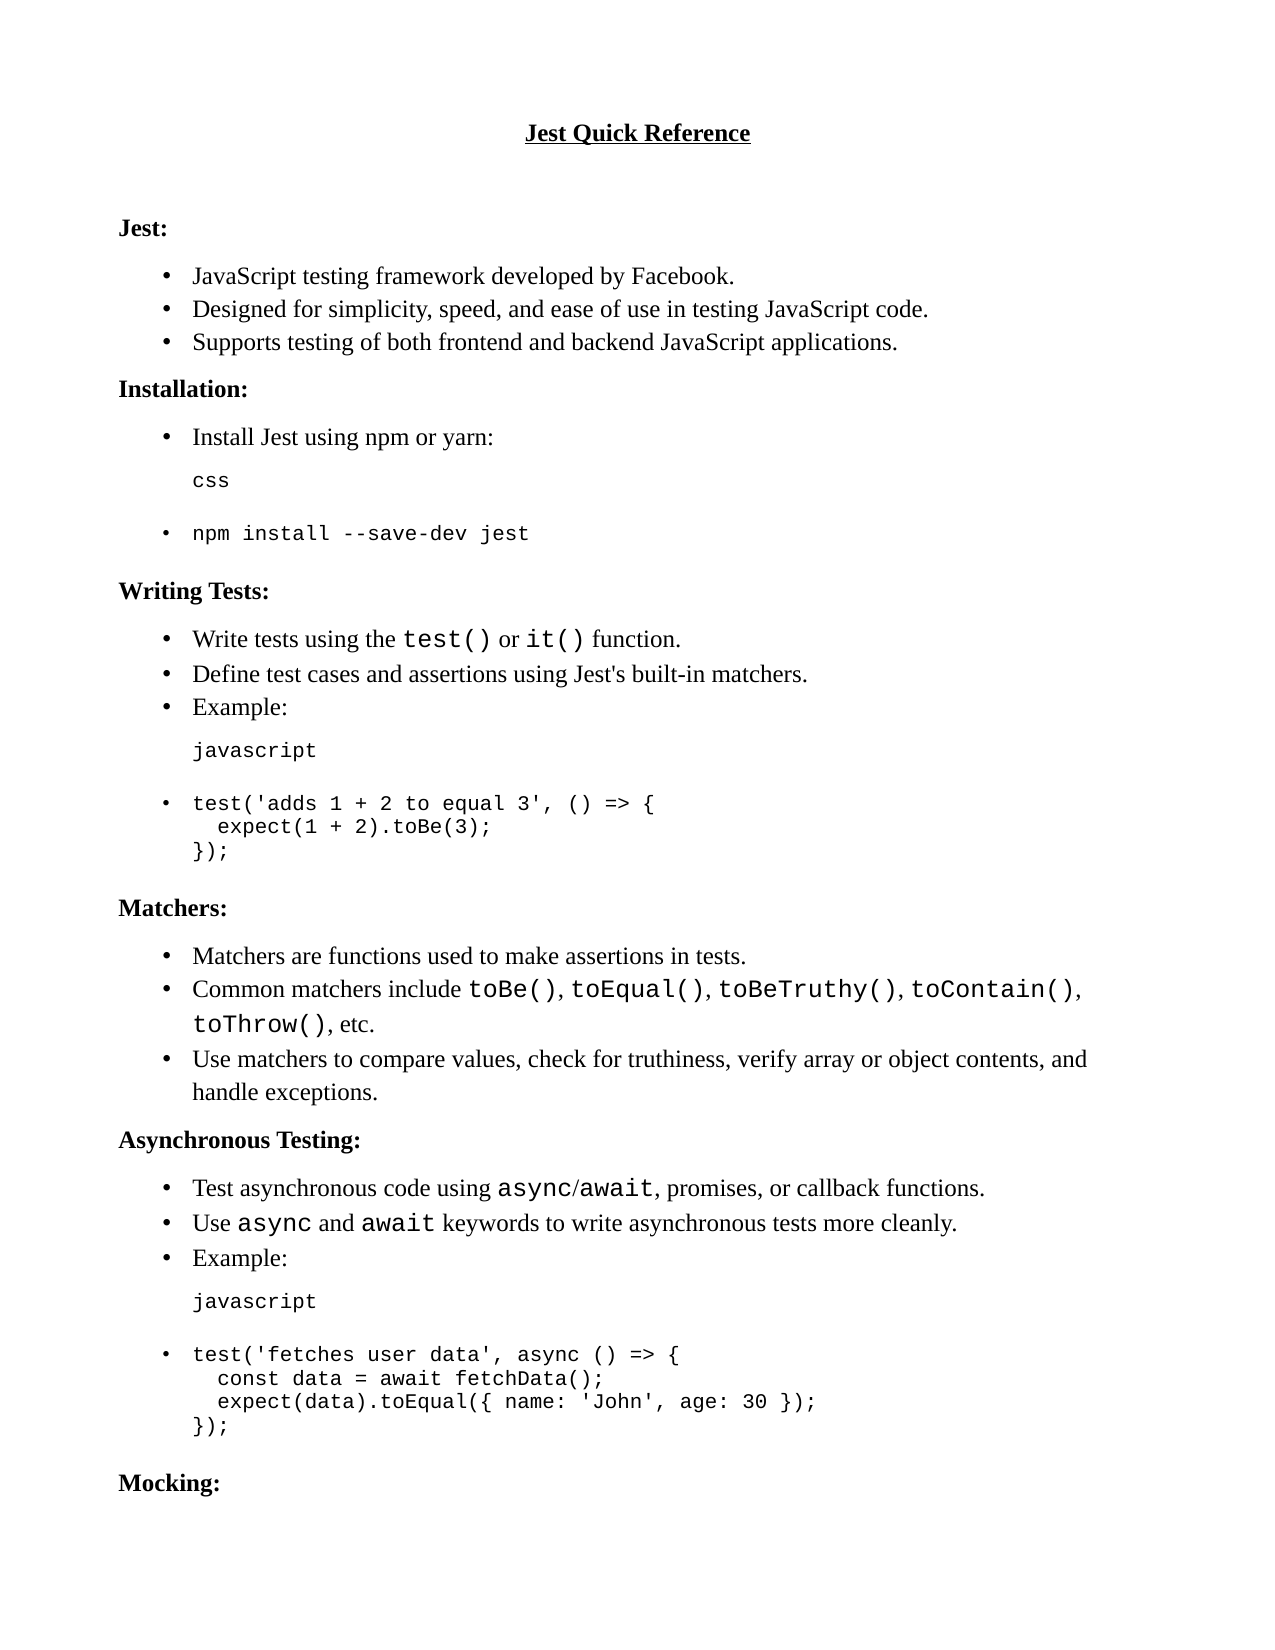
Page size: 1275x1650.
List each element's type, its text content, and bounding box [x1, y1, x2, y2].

text Jest: [118, 213, 1157, 242]
list }); [162, 1415, 1157, 1439]
list javascript [162, 740, 1157, 763]
text Matchers: [118, 893, 1157, 922]
list expect(1 + 2).toBe(3); [162, 816, 1157, 840]
list npm install --save-dev jest [162, 523, 1157, 547]
list test('fetches user data', async () => { [162, 1344, 1157, 1368]
list JavaScript testing framework developed by Facebook. [162, 261, 1157, 290]
list Test asynchronous code using async/await, promises, or callback functions. [162, 1173, 1157, 1203]
list Common matchers include toBe(), toEqual(), toBeTruthy(), toContain(), toThrow(), etc. [162, 974, 1157, 1040]
list Define test cases and assertions using Jest's built-in matchers. [162, 659, 1157, 688]
text Mocking: [118, 1468, 1157, 1497]
list Example: [162, 692, 1157, 721]
list Use matchers to compare values, check for truthiness, verify array or object contents, and handle exceptions. [162, 1044, 1157, 1106]
list javascript [162, 1291, 1157, 1315]
list const data = await fetchData(); [162, 1368, 1157, 1391]
list Install Jest using npm or yarn: [162, 422, 1157, 451]
list Matchers are functions used to make assertions in tests. [162, 941, 1157, 969]
text Jest Quick Reference [118, 118, 1157, 147]
list Designed for simplicity, speed, and ease of use in testing JavaScript code. [162, 294, 1157, 323]
text Asynchronous Testing: [118, 1125, 1157, 1154]
list Write tests using the test() or it() function. [162, 624, 1157, 654]
list Example: [162, 1243, 1157, 1272]
text Writing Tests: [118, 576, 1157, 605]
text Installation: [118, 374, 1157, 403]
list Supports testing of both frontend and backend JavaScript applications. [162, 327, 1157, 356]
list test('adds 1 + 2 to equal 3', () => { [162, 793, 1157, 816]
list css [162, 470, 1157, 493]
list Use async and await keywords to write asynchronous tests more cleanly. [162, 1208, 1157, 1239]
list }); [162, 840, 1157, 864]
list expect(data).toEqual({ name: 'John', age: 30 }); [162, 1391, 1157, 1415]
